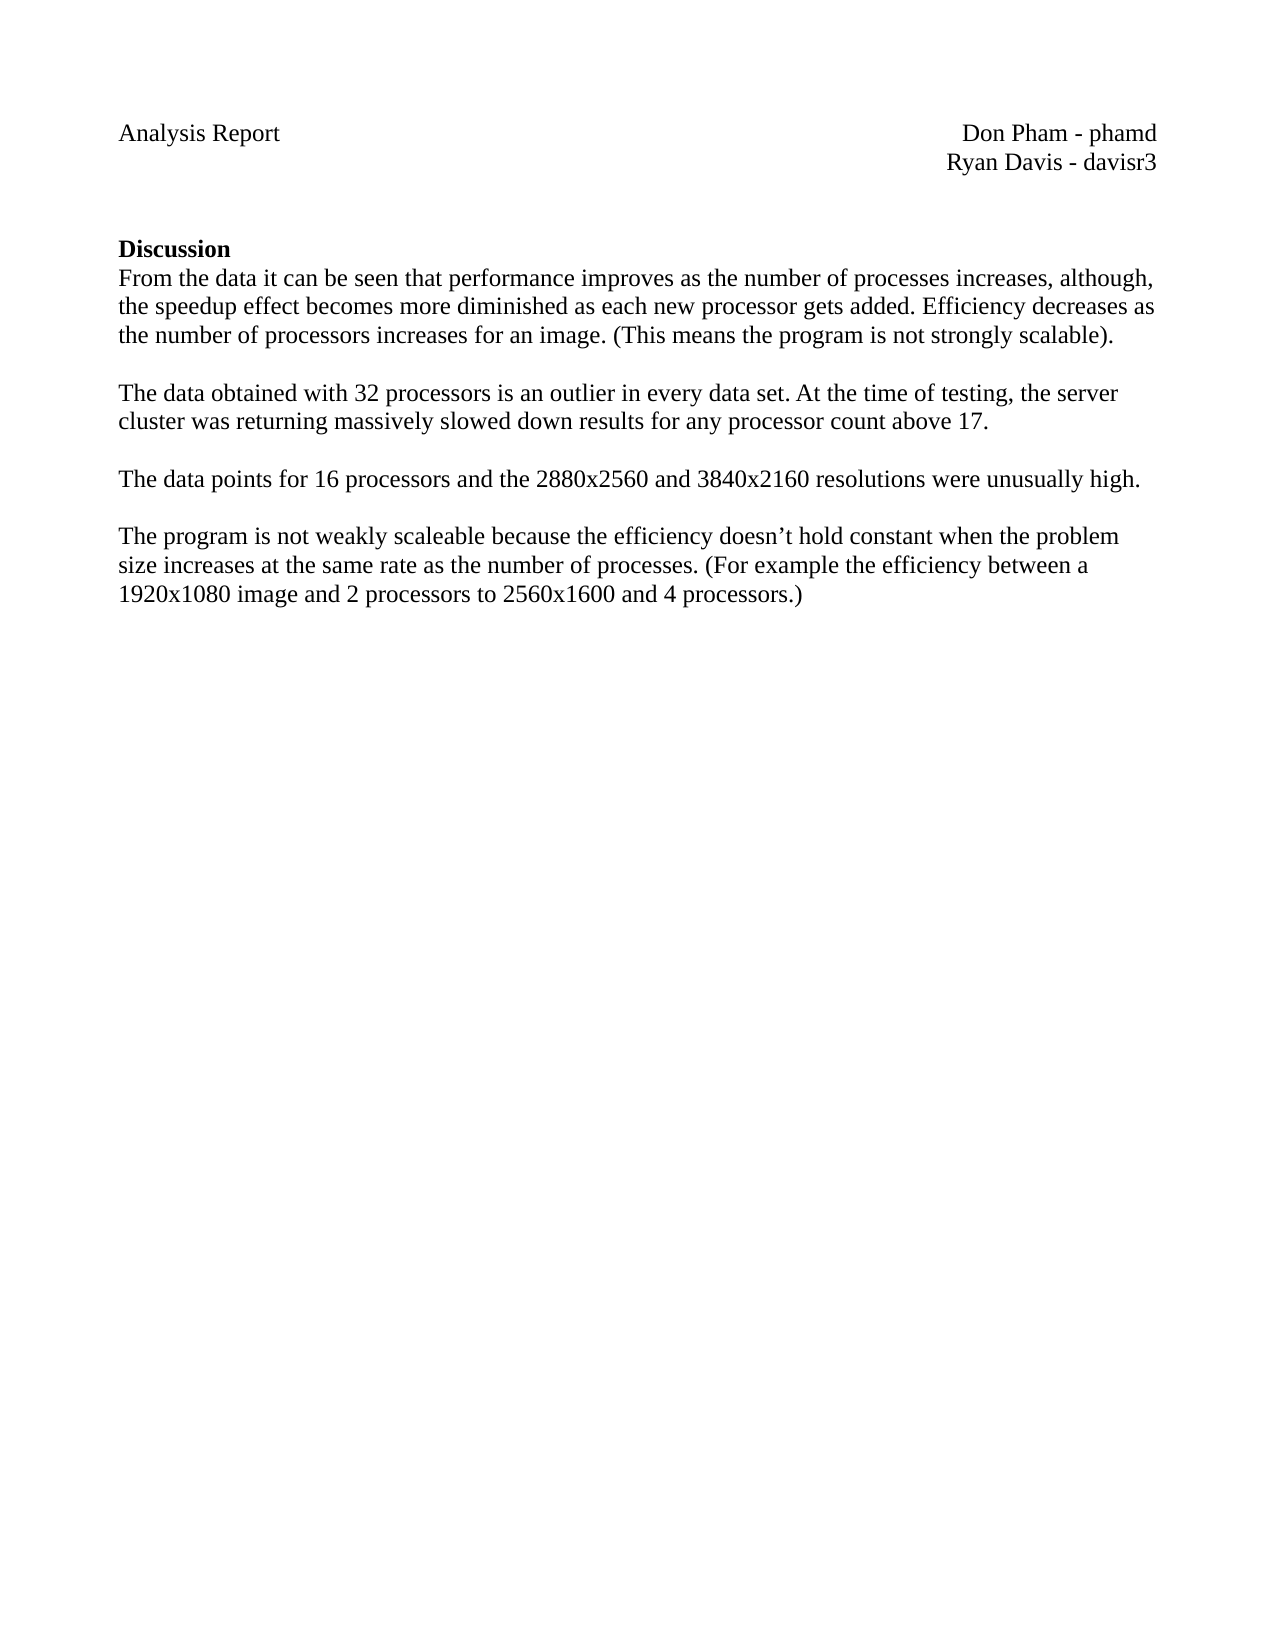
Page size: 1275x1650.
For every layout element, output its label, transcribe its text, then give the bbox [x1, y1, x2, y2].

text Discussion [118, 234, 1157, 263]
text From the data it can be seen that performance improves as the number of processes increases, although, the speedup effect becomes more diminished as each new processor gets added. Efficiency decreases as the number of processors increases for an image. (This means the program is not strongly scalable). [118, 263, 1157, 349]
text The program is not weakly scaleable because the efficiency doesn’t hold constant when the problem size increases at the same rate as the number of processes. (For example the efficiency between a 1920x1080 image and 2 processors to 2560x1600 and 4 processors.) [118, 521, 1157, 608]
text The data points for 16 processors and the 2880x2560 and 3840x2160 resolutions were unusually high. [118, 464, 1157, 493]
text The data obtained with 32 processors is an outlier in every data set. At the time of testing, the server cluster was returning massively slowed down results for any processor count above 17. [118, 378, 1157, 435]
